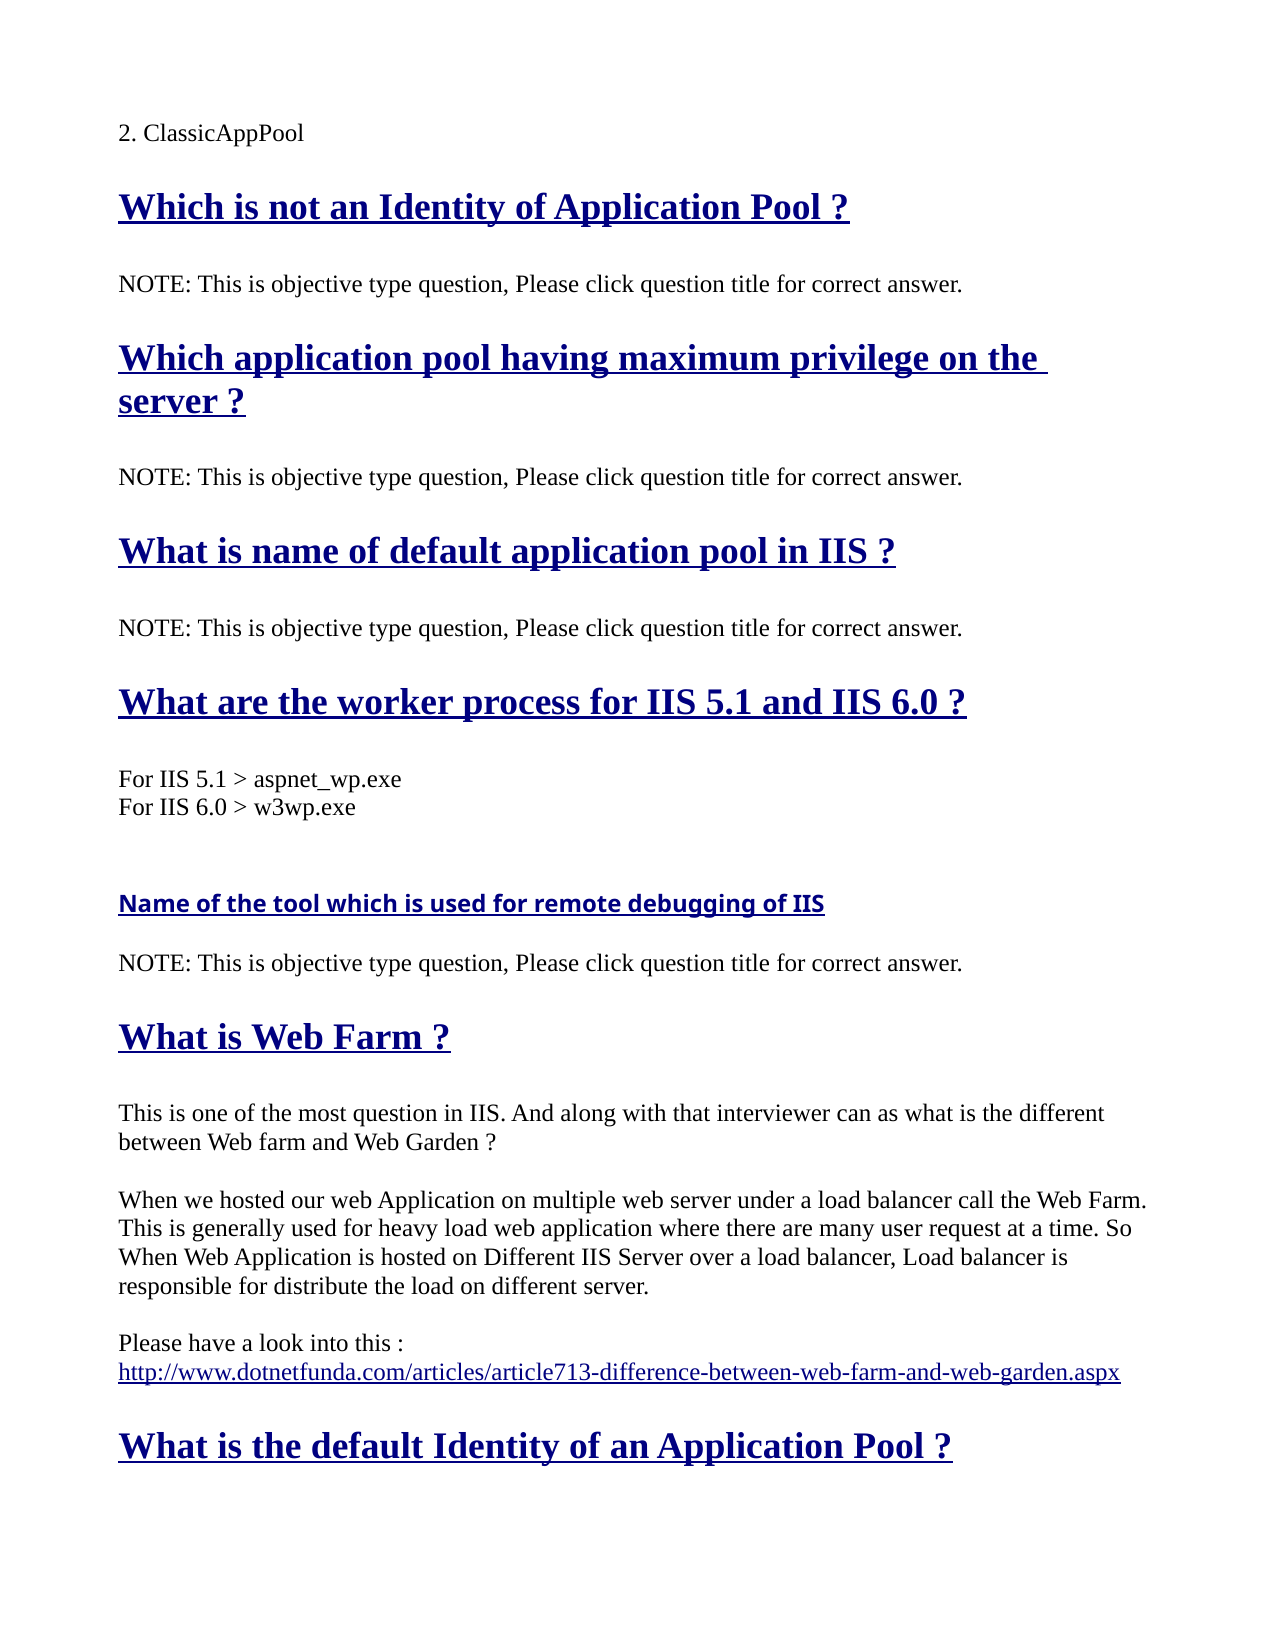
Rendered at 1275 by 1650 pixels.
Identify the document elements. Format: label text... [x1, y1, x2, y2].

text [118, 1479, 1157, 1508]
text NOTE: This is objective type question, Please click question title for correct answer. [118, 240, 1157, 297]
text NOTE: This is objective type question, Please click question title for correct answer. [118, 434, 1157, 491]
subtitle Which application pool having maximum privilege on the server ? [118, 335, 1157, 421]
subtitle What is the default Identity of an Application Pool ? [118, 1423, 1157, 1467]
subtitle Name of the tool which is used for remote debugging of IIS [118, 886, 1157, 919]
text NOTE: This is objective type question, Please click question title for correct answer. [118, 584, 1157, 642]
subtitle What is Web Farm ? [118, 1014, 1157, 1057]
subtitle What is name of default application pool in IIS ? [118, 529, 1157, 572]
text 2. ClassicAppPool [118, 118, 1157, 147]
text This is one of the most question in IIS. And along with that interviewer can as what is the different between Web farm and Web Garden ? When we hosted our web Application on multiple web server under a load balancer call the Web Farm. This is generally used for heavy load web application where there are many user request at a time. So When Web Application is hosted on Different IIS Server over a load balancer, Load balancer is responsible for distribute the load on different server. Please have a look into this : http://www.dotnetfunda.com/articles/article713-difference-between-web-farm-and-web-garden.aspx [118, 1070, 1157, 1386]
subtitle What are the worker process for IIS 5.1 and IIS 6.0 ? [118, 679, 1157, 722]
subtitle Which is not an Identity of Application Pool ? [118, 184, 1157, 227]
text For IIS 5.1 > aspnet_wp.exe For IIS 6.0 > w3wp.exe [118, 735, 1157, 821]
text NOTE: This is objective type question, Please click question title for correct answer. [118, 919, 1157, 977]
